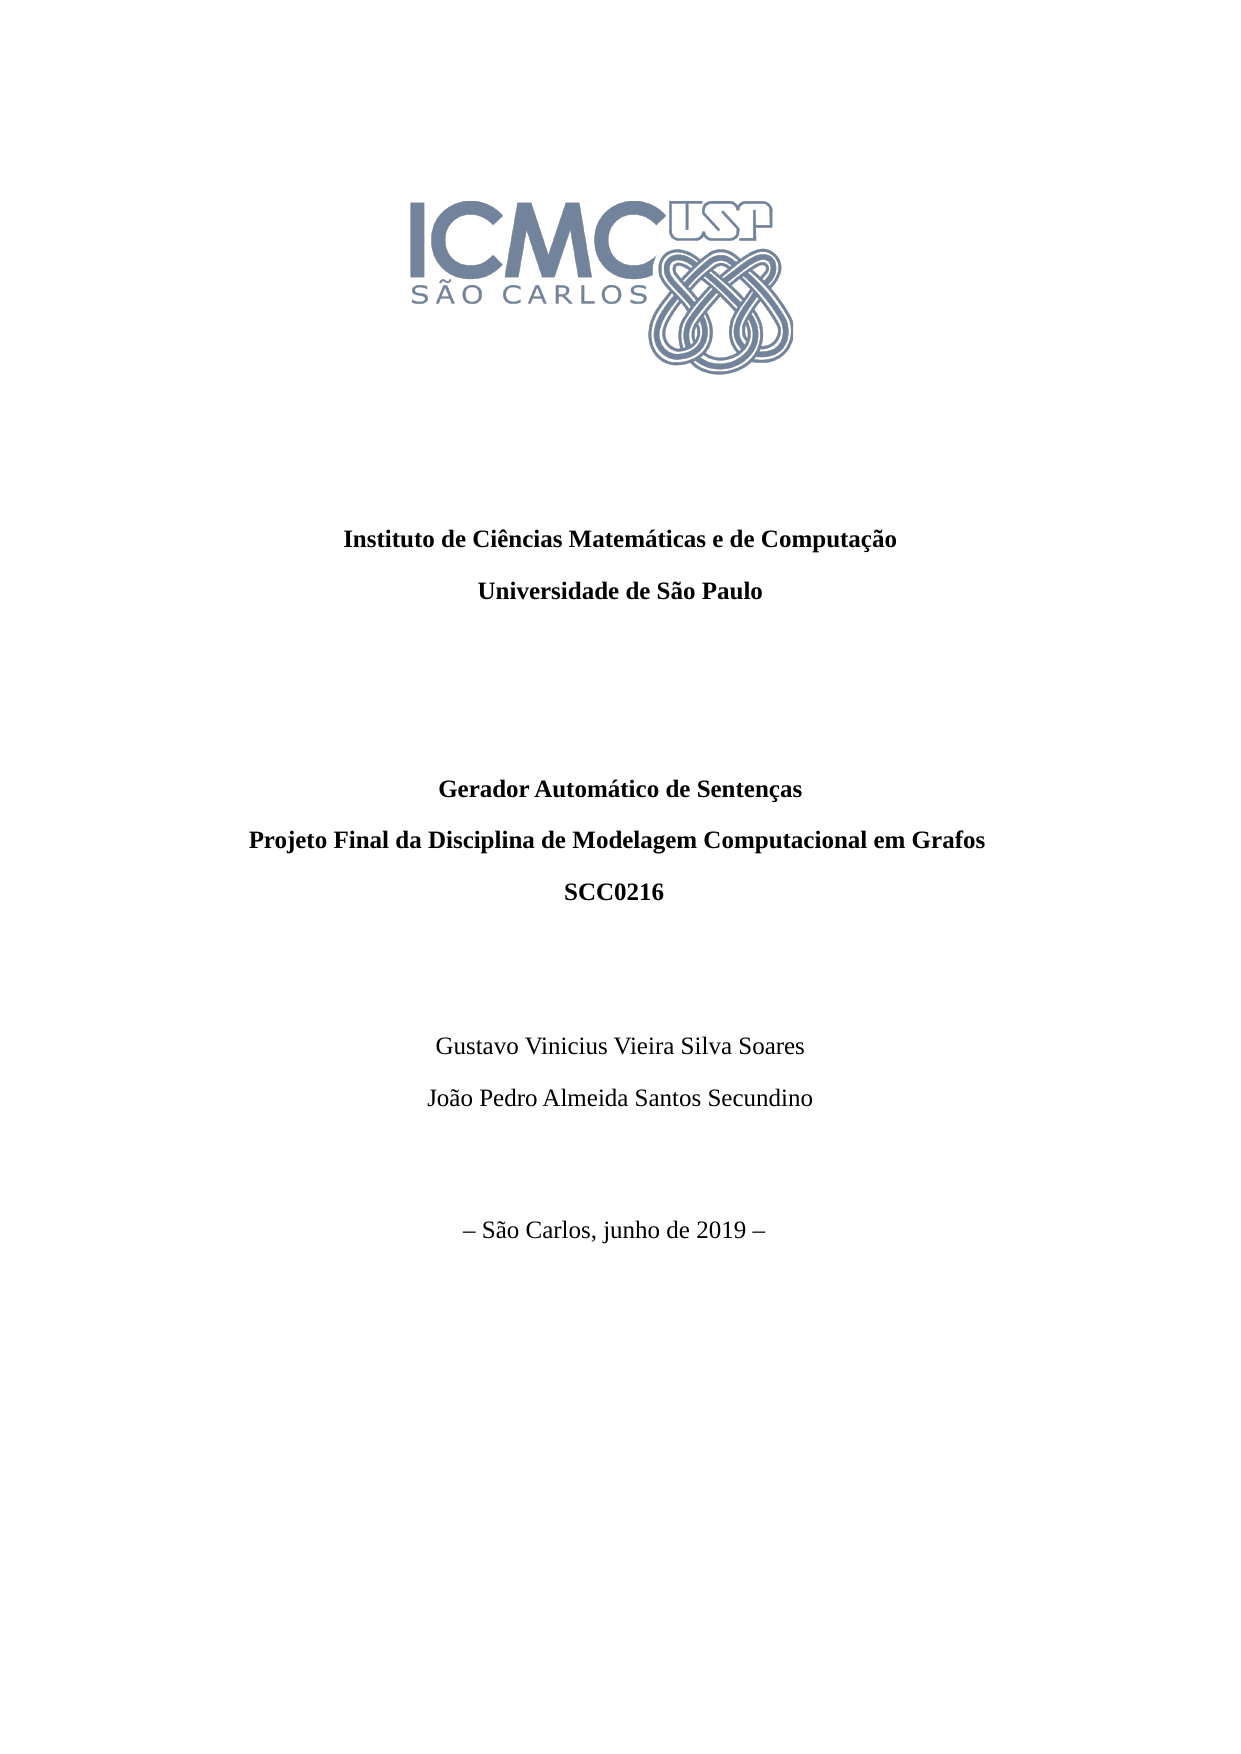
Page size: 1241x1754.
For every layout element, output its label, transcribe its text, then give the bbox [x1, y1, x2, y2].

text Projeto Final da Disciplina de Modelagem Computacional em Grafos [118, 825, 1122, 854]
text – São Carlos, junho de 2019 – [118, 1215, 1122, 1243]
picture [410, 201, 794, 375]
text SCC0216 [118, 877, 1122, 906]
text Instituto de Ciências Matemáticas e de Computação [118, 524, 1122, 553]
text Gerador Automático de Sentenças [118, 774, 1122, 803]
text João Pedro Almeida Santos Secundino [118, 1083, 1122, 1111]
text Universidade de São Paulo [118, 576, 1122, 604]
text Gustavo Vinicius Vieira Silva Soares [118, 1031, 1122, 1060]
